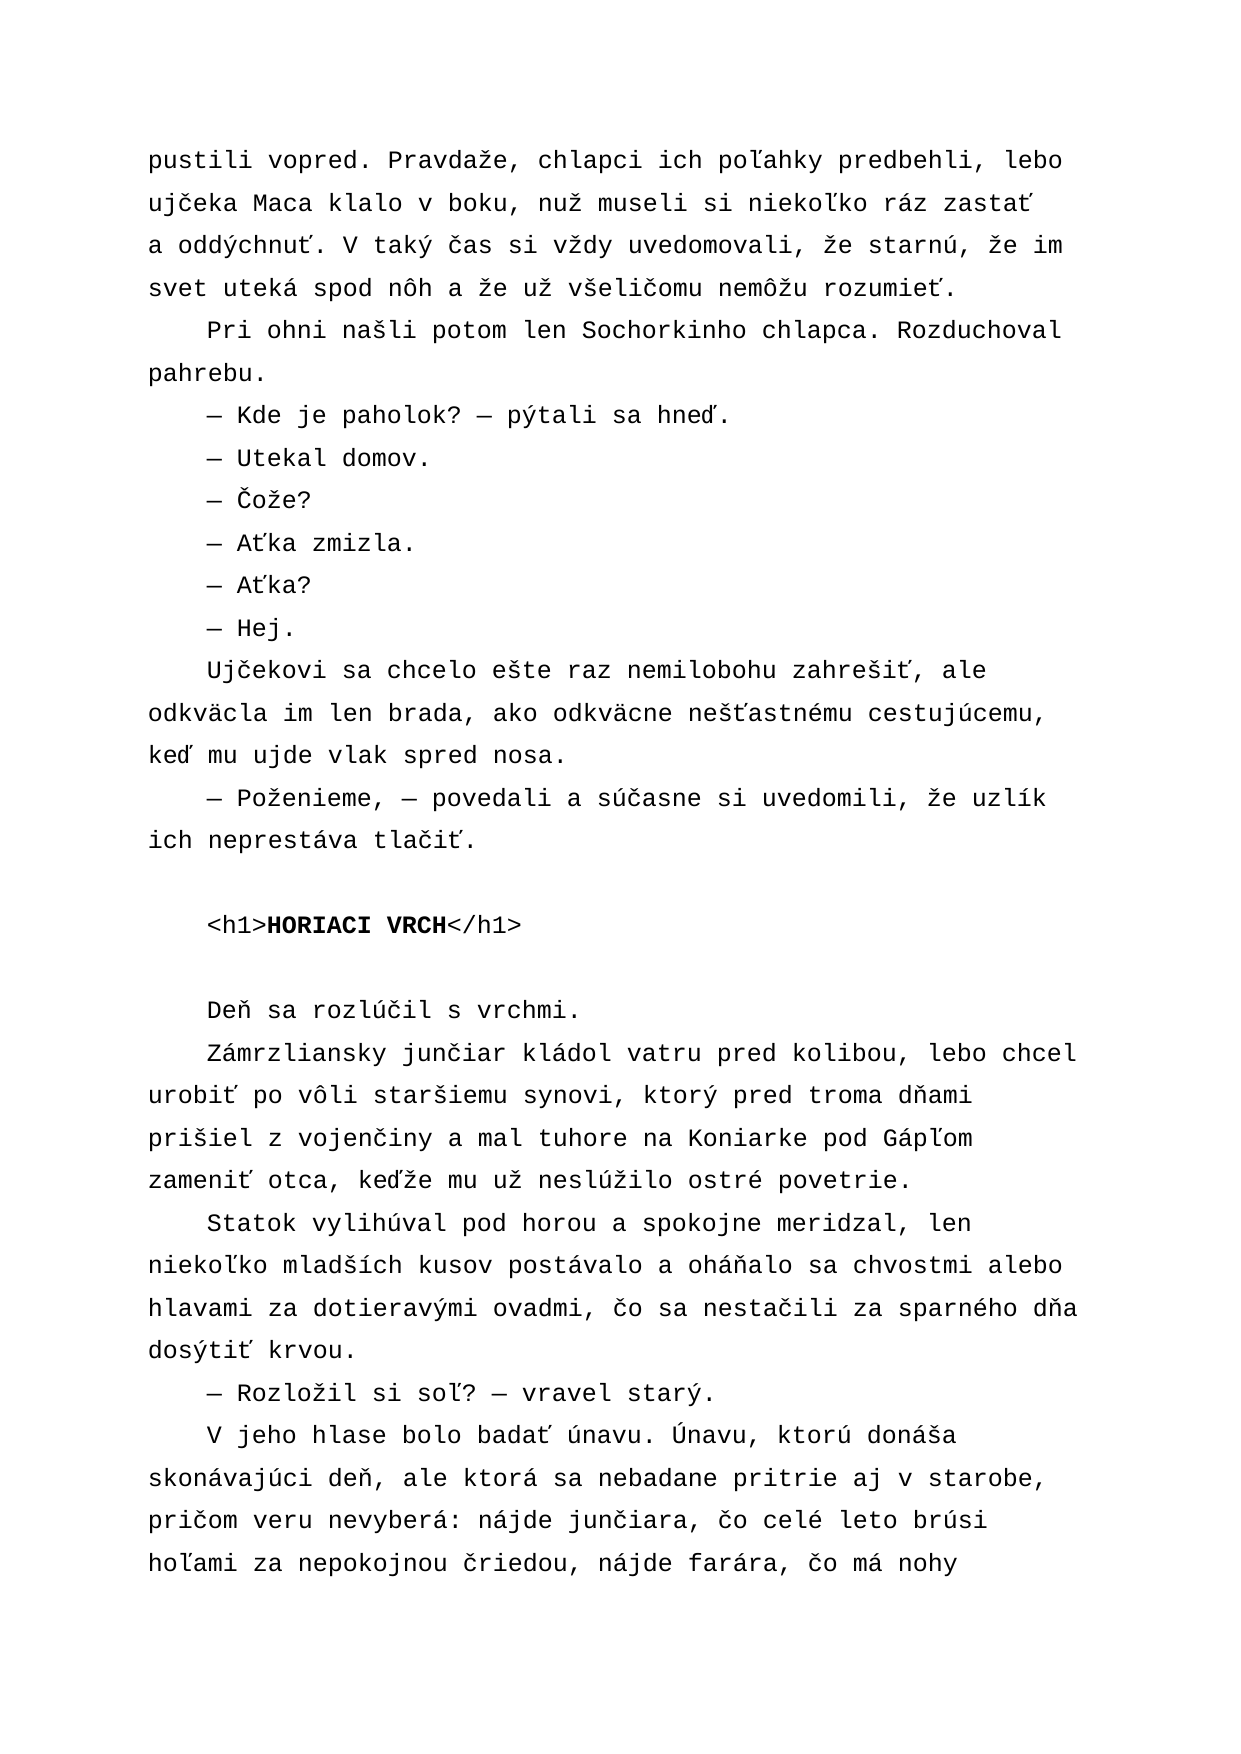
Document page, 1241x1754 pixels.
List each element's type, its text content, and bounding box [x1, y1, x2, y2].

text V jeho hlase bolo badať únavu. Únavu, ktorú donáša skonávajúci deň, ale ktorá sa nebadane pritrie aj v starobe, pričom veru nevyberá: nájde junčiara, čo celé leto brúsi hoľami za nepokojnou čriedou, nájde farára, čo má nohy [148, 1423, 1092, 1578]
text — Poženieme, — povedali a súčasne si uvedomili, že uzlík ich neprestáva tlačiť. [148, 785, 1092, 856]
text Pri ohni našli potom len Sochorkinho chlapca. Rozduchoval pahrebu. [148, 318, 1092, 388]
text Deň sa rozlúčil s vrchmi. [148, 998, 1092, 1026]
text — Rozložil si soľ? — vravel starý. [148, 1380, 1092, 1408]
text — Hej. [148, 615, 1092, 643]
text Ujčekovi sa chcelo ešte raz nemilobohu zahrešiť, ale odkväcla im len brada, ako odkväcne nešťastnému cestujúcemu, keď mu ujde vlak spred nosa. [148, 658, 1092, 771]
text — Aťka zmizla. [148, 530, 1092, 558]
text — Aťka? [148, 573, 1092, 601]
text <h1>HORIACI VRCH</h1> [148, 913, 1092, 941]
text — Utekal domov. [148, 445, 1092, 473]
text pustili vopred. Pravdaže, chlapci ich poľahky predbehli, lebo ujčeka Maca klalo v boku, nuž museli si niekoľko ráz zastať a oddýchnuť. V taký čas si vždy uvedomovali, že starnú, že im svet uteká spod nôh a že už všeličomu nemôžu rozumieť. [148, 148, 1092, 303]
text Zámrzliansky junčiar kládol vatru pred kolibou, lebo chcel urobiť po vôli staršiemu synovi, ktorý pred troma dňami prišiel z vojenčiny a mal tuhore na Koniarke pod Gápľom zameniť otca, keďže mu už neslúžilo ostré povetrie. [148, 1040, 1092, 1196]
text — Čože? [148, 488, 1092, 516]
text Statok vylihúval pod horou a spokojne meridzal, len niekoľko mladších kusov postávalo a oháňalo sa chvostmi alebo hlavami za dotieravými ovadmi, čo sa nestačili za sparného dňa dosýtiť krvou. [148, 1210, 1092, 1366]
text — Kde je paholok? — pýtali sa hneď. [148, 403, 1092, 431]
